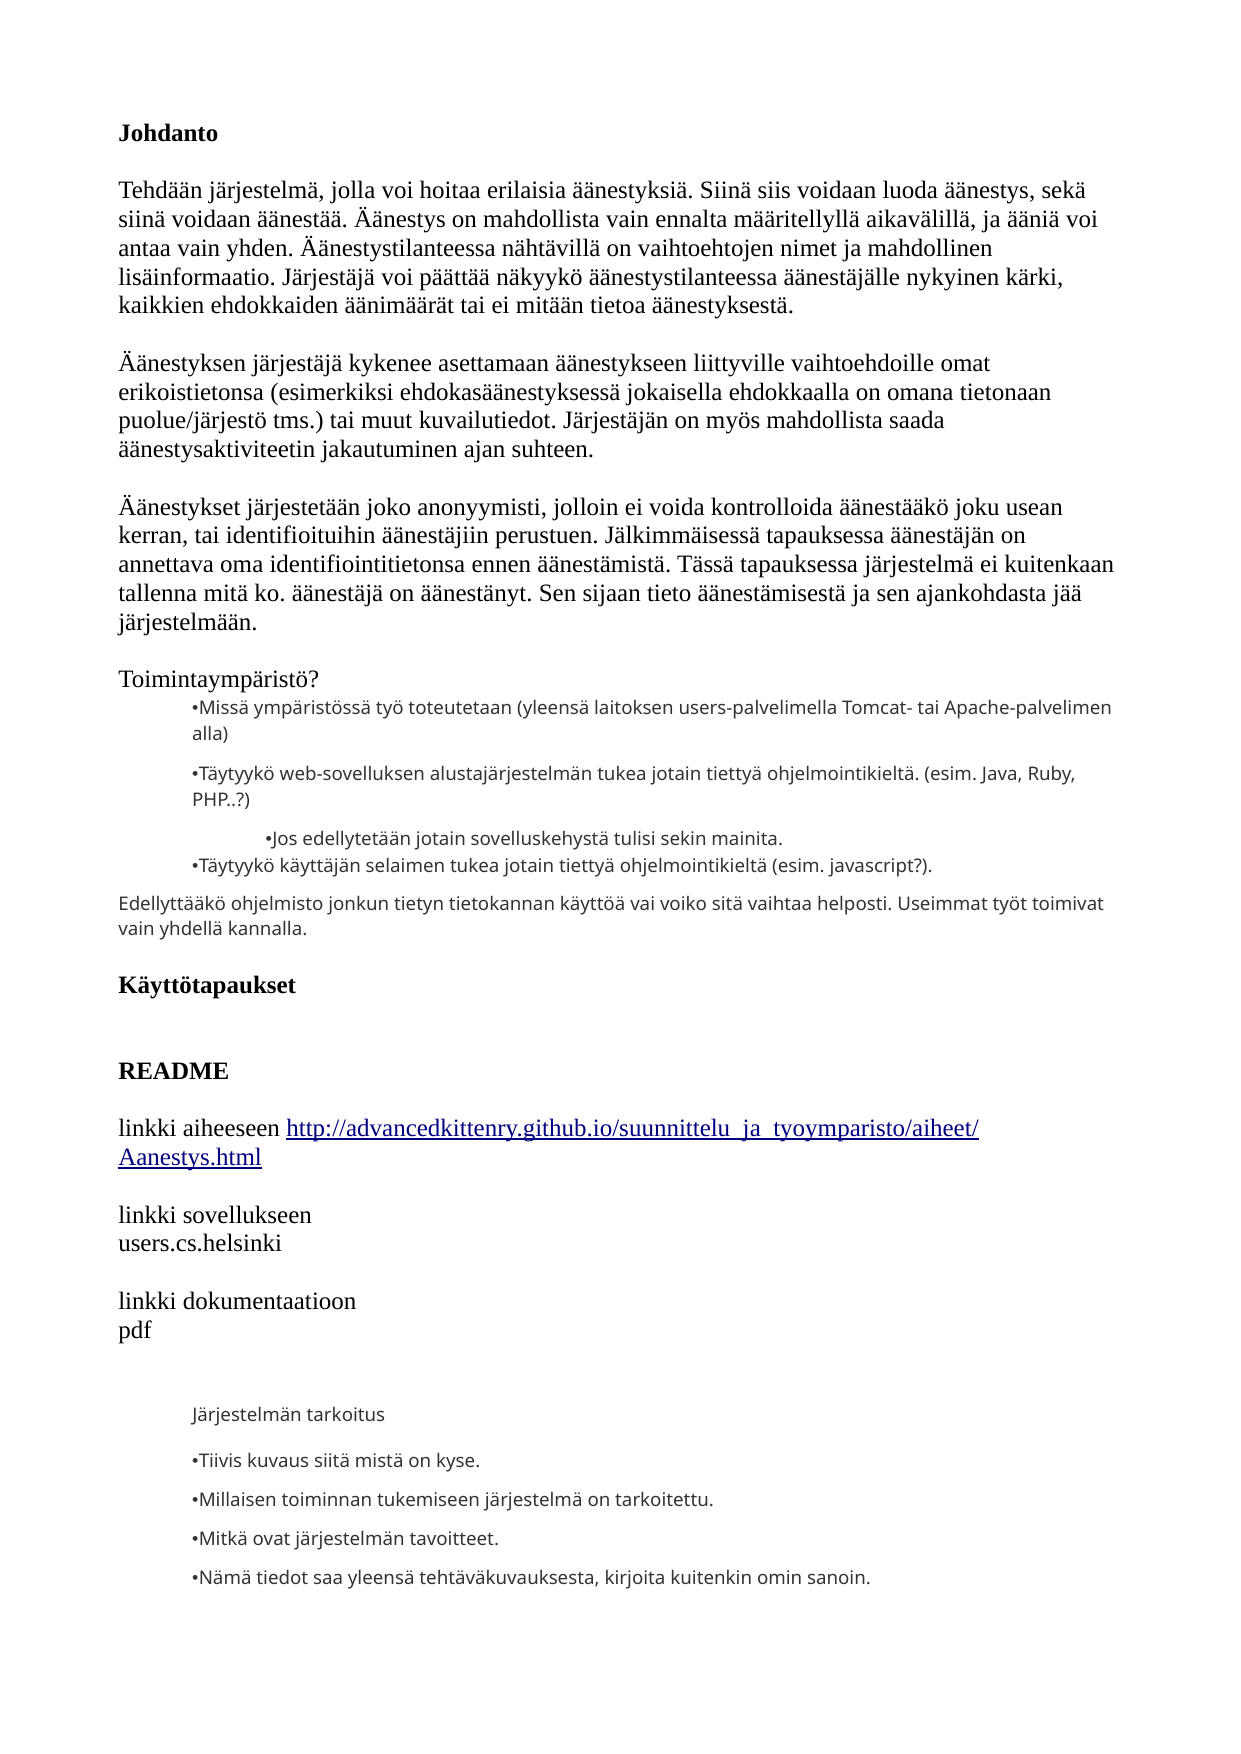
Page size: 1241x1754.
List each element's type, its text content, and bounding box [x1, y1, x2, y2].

text linkki sovellukseen [118, 1200, 1122, 1228]
list Missä ympäristössä työ toteutetaan (yleensä laitoksen users-palvelimella Tomcat- tai Apache-palvelimen alla) [118, 693, 1122, 746]
list Täytyykö käyttäjän selaimen tukea jotain tiettyä ohjelmointikieltä (esim. javascript?). [118, 851, 1122, 877]
list Nämä tiedot saa yleensä tehtäväkuvauksesta, kirjoita kuitenkin omin sanoin. [118, 1563, 1122, 1590]
text linkki aiheeseen http://advancedkittenry.github.io/suunnittelu_ja_tyoymparisto/aiheet/Aanestys.html [118, 1113, 1122, 1171]
list Tiivis kuvaus siitä mistä on kyse. [118, 1446, 1122, 1473]
text pdf [118, 1315, 1122, 1343]
list Millaisen toiminnan tukemiseen järjestelmä on tarkoitettu. [118, 1485, 1122, 1512]
text Tehdään järjestelmä, jolla voi hoitaa erilaisia äänestyksiä. Siinä siis voidaan luoda äänestys, sekä siinä voidaan äänestää. Äänestys on mahdollista vain ennalta määritellyllä aikavälillä, ja ääniä voi antaa vain yhden. Äänestystilanteessa nähtävillä on vaihtoehtojen nimet ja mahdollinen lisäinformaatio. Järjestäjä voi päättää näkyykö äänestystilanteessa äänestäjälle nykyinen kärki, kaikkien ehdokkaiden äänimäärät tai ei mitään tietoa äänestyksestä. [118, 176, 1122, 319]
text Järjestelmän tarkoitus [118, 1401, 1122, 1427]
text README [118, 1056, 1122, 1085]
text Edellyttääkö ohjelmisto jonkun tietyn tietokannan käyttöä vai voiko sitä vaihtaa helposti. Useimmat työt toimivat vain yhdellä kannalla. [118, 890, 1122, 941]
list Täytyykö web-sovelluksen alustajärjestelmän tukea jotain tiettyä ohjelmointikieltä. (esim. Java, Ruby, PHP..?) [118, 759, 1122, 812]
list Mitkä ovat järjestelmän tavoitteet. [118, 1524, 1122, 1551]
list Jos edellytetään jotain sovelluskehystä tulisi sekin mainita. [118, 824, 1122, 851]
text Johdanto [118, 118, 1122, 147]
text Äänestyksen järjestäjä kykenee asettamaan äänestykseen liittyville vaihtoehdoille omat erikoistietonsa (esimerkiksi ehdokasäänestyksessä jokaisella ehdokkaalla on omana tietonaan puolue/järjestö tms.) tai muut kuvailutiedot. Järjestäjän on myös mahdollista saada äänestysaktiviteetin jakautuminen ajan suhteen. [118, 348, 1122, 463]
text Käyttötapaukset [118, 970, 1122, 998]
text Äänestykset järjestetään joko anonyymisti, jolloin ei voida kontrolloida äänestääkö joku usean kerran, tai identifioituihin äänestäjiin perustuen. Jälkimmäisessä tapauksessa äänestäjän on annettava oma identifiointitietonsa ennen äänestämistä. Tässä tapauksessa järjestelmä ei kuitenkaan tallenna mitä ko. äänestäjä on äänestänyt. Sen sijaan tieto äänestämisestä ja sen ajankohdasta jää järjestelmään. [118, 492, 1122, 636]
text users.cs.helsinki [118, 1228, 1122, 1257]
text linkki dokumentaatioon [118, 1286, 1122, 1315]
text Toimintaympäristö? [118, 664, 1122, 693]
